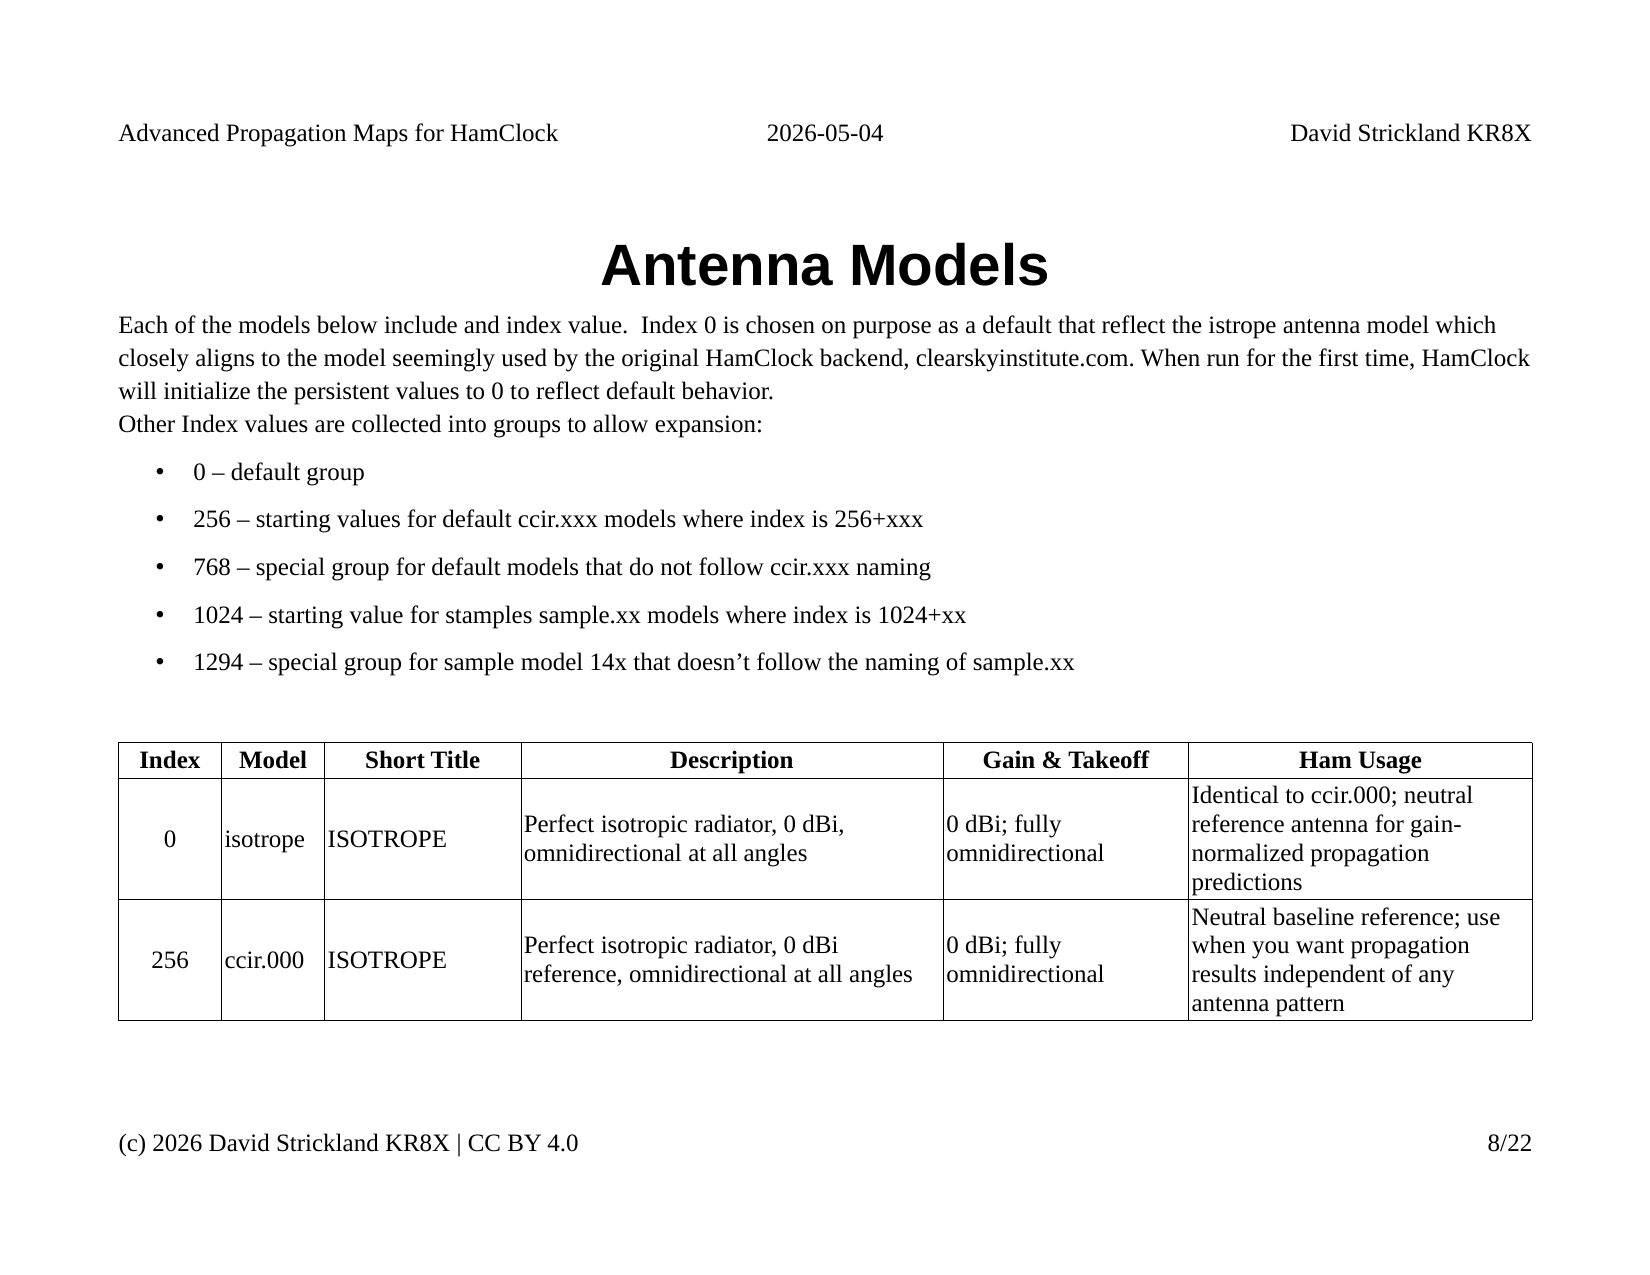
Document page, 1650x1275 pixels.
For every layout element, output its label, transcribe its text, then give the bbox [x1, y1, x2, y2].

table_cell Perfect isotropic radiator, 0 dBi, omnidirectional at all angles [522, 779, 943, 898]
table_cell ccir.000 [222, 900, 324, 1020]
table_header Ham Usage [1189, 743, 1532, 777]
table_header Gain & Takeoff [944, 743, 1188, 777]
title Antenna Models [118, 231, 1532, 298]
list 256 – starting values for default ccir.xxx models where index is 256+xxx [156, 504, 1532, 533]
table_cell ISOTROPE [325, 900, 521, 1020]
list 1294 – special group for sample model 14x that doesn’t follow the naming of sample.xx [156, 647, 1532, 676]
table_cell 256 [119, 900, 221, 1020]
table_cell isotrope [222, 779, 324, 898]
table_cell 0 [119, 779, 221, 898]
table_cell Neutral baseline reference; use when you want propagation results independent of any antenna pattern [1189, 900, 1532, 1020]
table_cell Identical to ccir.000; neutral reference antenna for gain-normalized propagation predictions [1189, 779, 1532, 898]
table_cell ISOTROPE [325, 779, 521, 898]
table_cell 0 dBi; fully omnidirectional [944, 900, 1188, 1020]
table_header Description [522, 743, 943, 777]
table_header Short Title [325, 743, 521, 777]
table_cell Perfect isotropic radiator, 0 dBi reference, omnidirectional at all angles [522, 900, 943, 1020]
text Each of the models below include and index value. Index 0 is chosen on purpose as a default that reflect the istrope antenna model which closely aligns to the model seemingly used by the original HamClock backend, clearskyinstitute.com. When run for the first time, HamClock will initialize the persistent values to 0 to reflect default behavior. Other Index values are collected into groups to allow expansion: [118, 310, 1532, 438]
table_header Model [222, 743, 324, 777]
list 1024 – starting value for stamples sample.xx models where index is 1024+xx [156, 600, 1532, 628]
list 0 – default group [156, 457, 1532, 486]
table_header Index [119, 743, 221, 777]
list 768 – special group for default models that do not follow ccir.xxx naming [156, 552, 1532, 581]
table_cell 0 dBi; fully omnidirectional [944, 779, 1188, 898]
